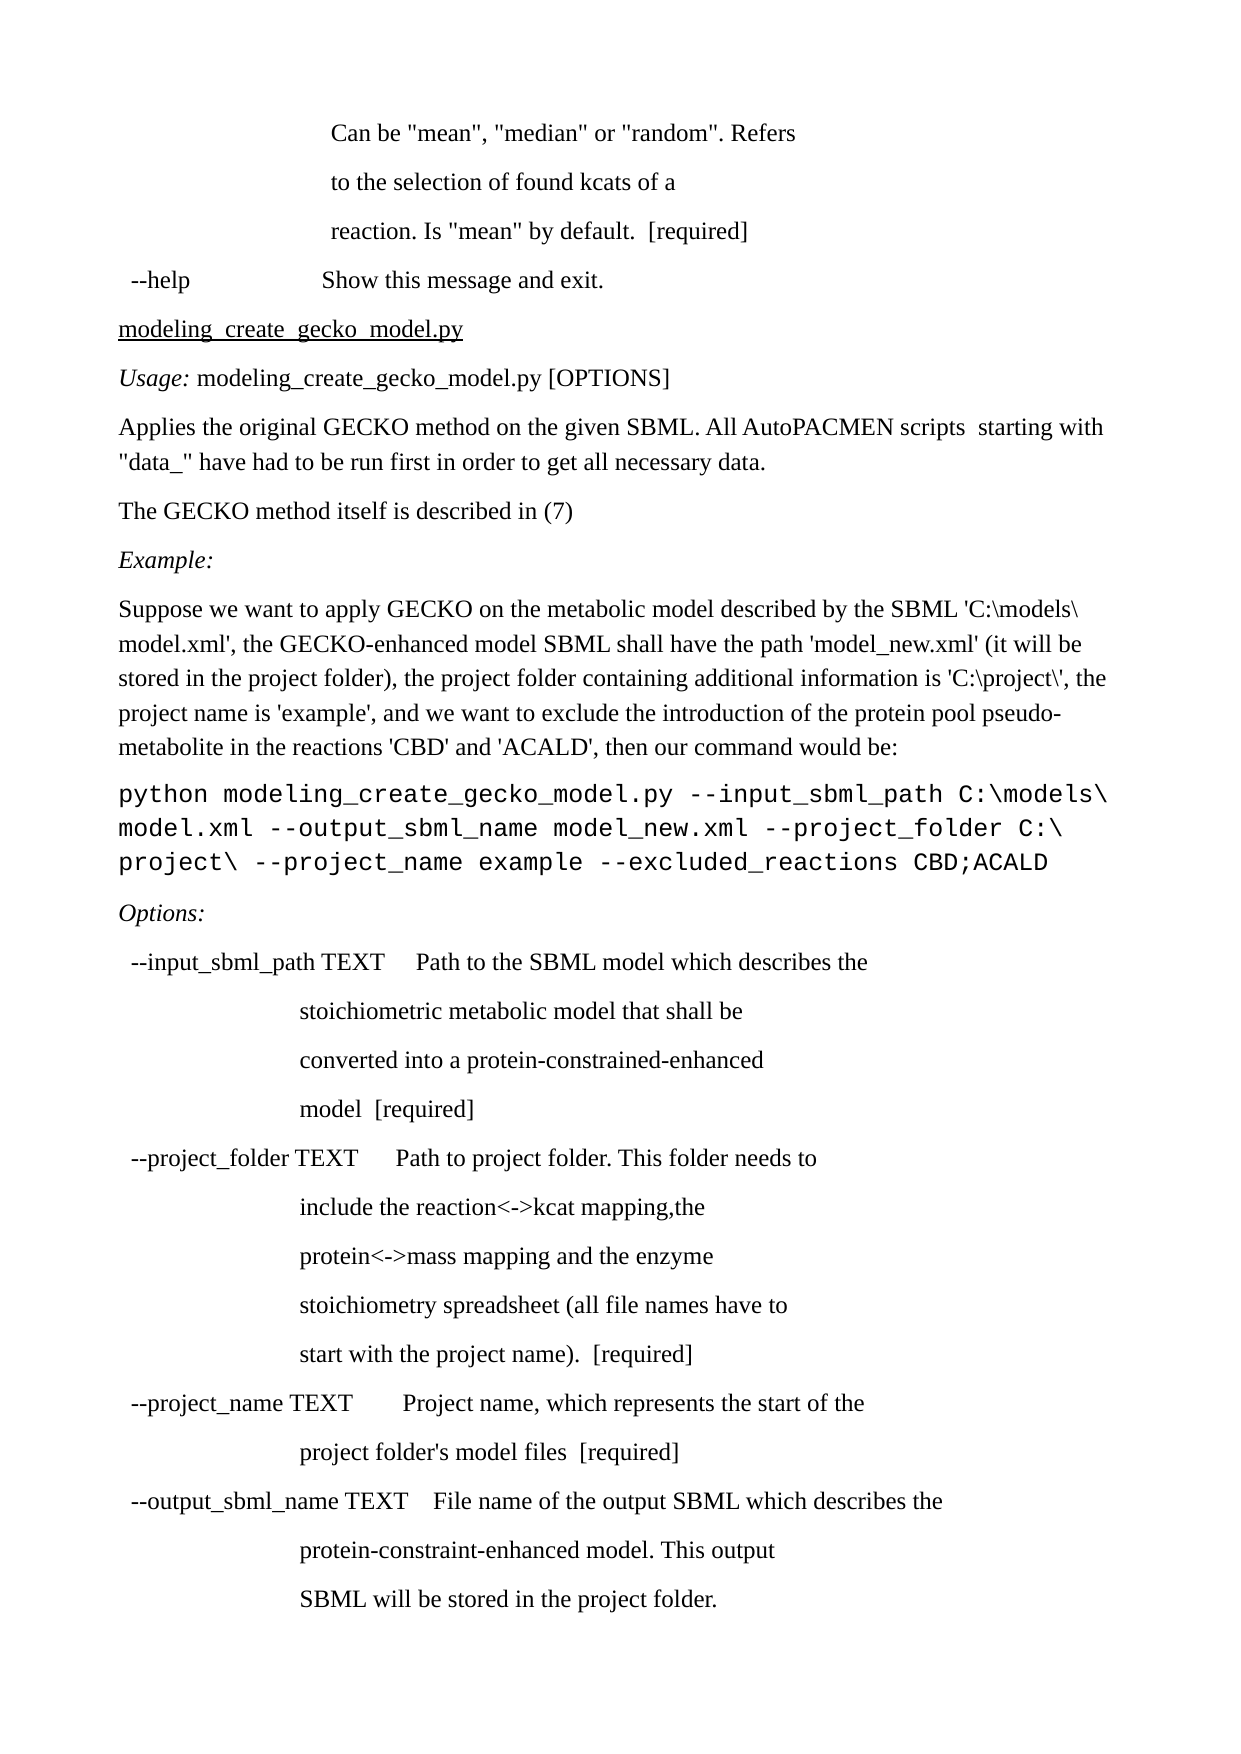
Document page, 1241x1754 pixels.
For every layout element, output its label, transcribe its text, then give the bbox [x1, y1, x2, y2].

text --output_sbml_name TEXT File name of the output SBML which describes the [118, 1486, 1122, 1515]
text --help Show this message and exit. [118, 265, 1122, 294]
text Usage: modeling_create_gecko_model.py [OPTIONS] [118, 363, 1122, 392]
text Suppose we want to apply GECKO on the metabolic model described by the SBML 'C:\models\model.xml', the GECKO-enhanced model SBML shall have the path 'model_new.xml' (it will be stored in the project folder), the project folder containing additional information is 'C:\project\', the project name is 'example', and we want to exclude the introduction of the protein pool pseudo-metabolite in the reactions 'CBD' and 'ACALD', then our command would be: [118, 594, 1122, 761]
text --project_folder TEXT Path to project folder. This folder needs to [118, 1143, 1122, 1172]
text reaction. Is "mean" by default. [required] [118, 216, 1122, 245]
text model [required] [118, 1094, 1122, 1123]
text Example: [118, 545, 1122, 574]
text start with the project name). [required] [118, 1339, 1122, 1368]
text protein-constraint-enhanced model. This output [118, 1535, 1122, 1564]
text The GECKO method itself is described in (7) [118, 496, 1122, 525]
text python modeling_create_gecko_model.py --input_sbml_path C:\models\model.xml --output_sbml_name model_new.xml --project_folder C:\project\ --project_name example --excluded_reactions CBD;ACALD [118, 781, 1122, 877]
text include the reaction<->kcat mapping,the [118, 1192, 1122, 1221]
text stoichiometry spreadsheet (all file names have to [118, 1290, 1122, 1319]
text Can be "mean", "median" or "random". Refers [118, 118, 1122, 147]
text project folder's model files [required] [118, 1437, 1122, 1466]
text Applies the original GECKO method on the given SBML. All AutoPACMEN scripts starting with "data_" have had to be run first in order to get all necessary data. [118, 412, 1122, 476]
text to the selection of found kcats of a [118, 167, 1122, 196]
text converted into a protein-constrained-enhanced [118, 1045, 1122, 1073]
text protein<->mass mapping and the enzyme [118, 1241, 1122, 1270]
text --project_name TEXT Project name, which represents the start of the [118, 1388, 1122, 1417]
text stoichiometric metabolic model that shall be [118, 996, 1122, 1024]
text SBML will be stored in the project folder. [118, 1584, 1122, 1613]
text --input_sbml_path TEXT Path to the SBML model which describes the [118, 947, 1122, 975]
text Options: [118, 898, 1122, 926]
text modeling_create_gecko_model.py [118, 314, 1122, 343]
